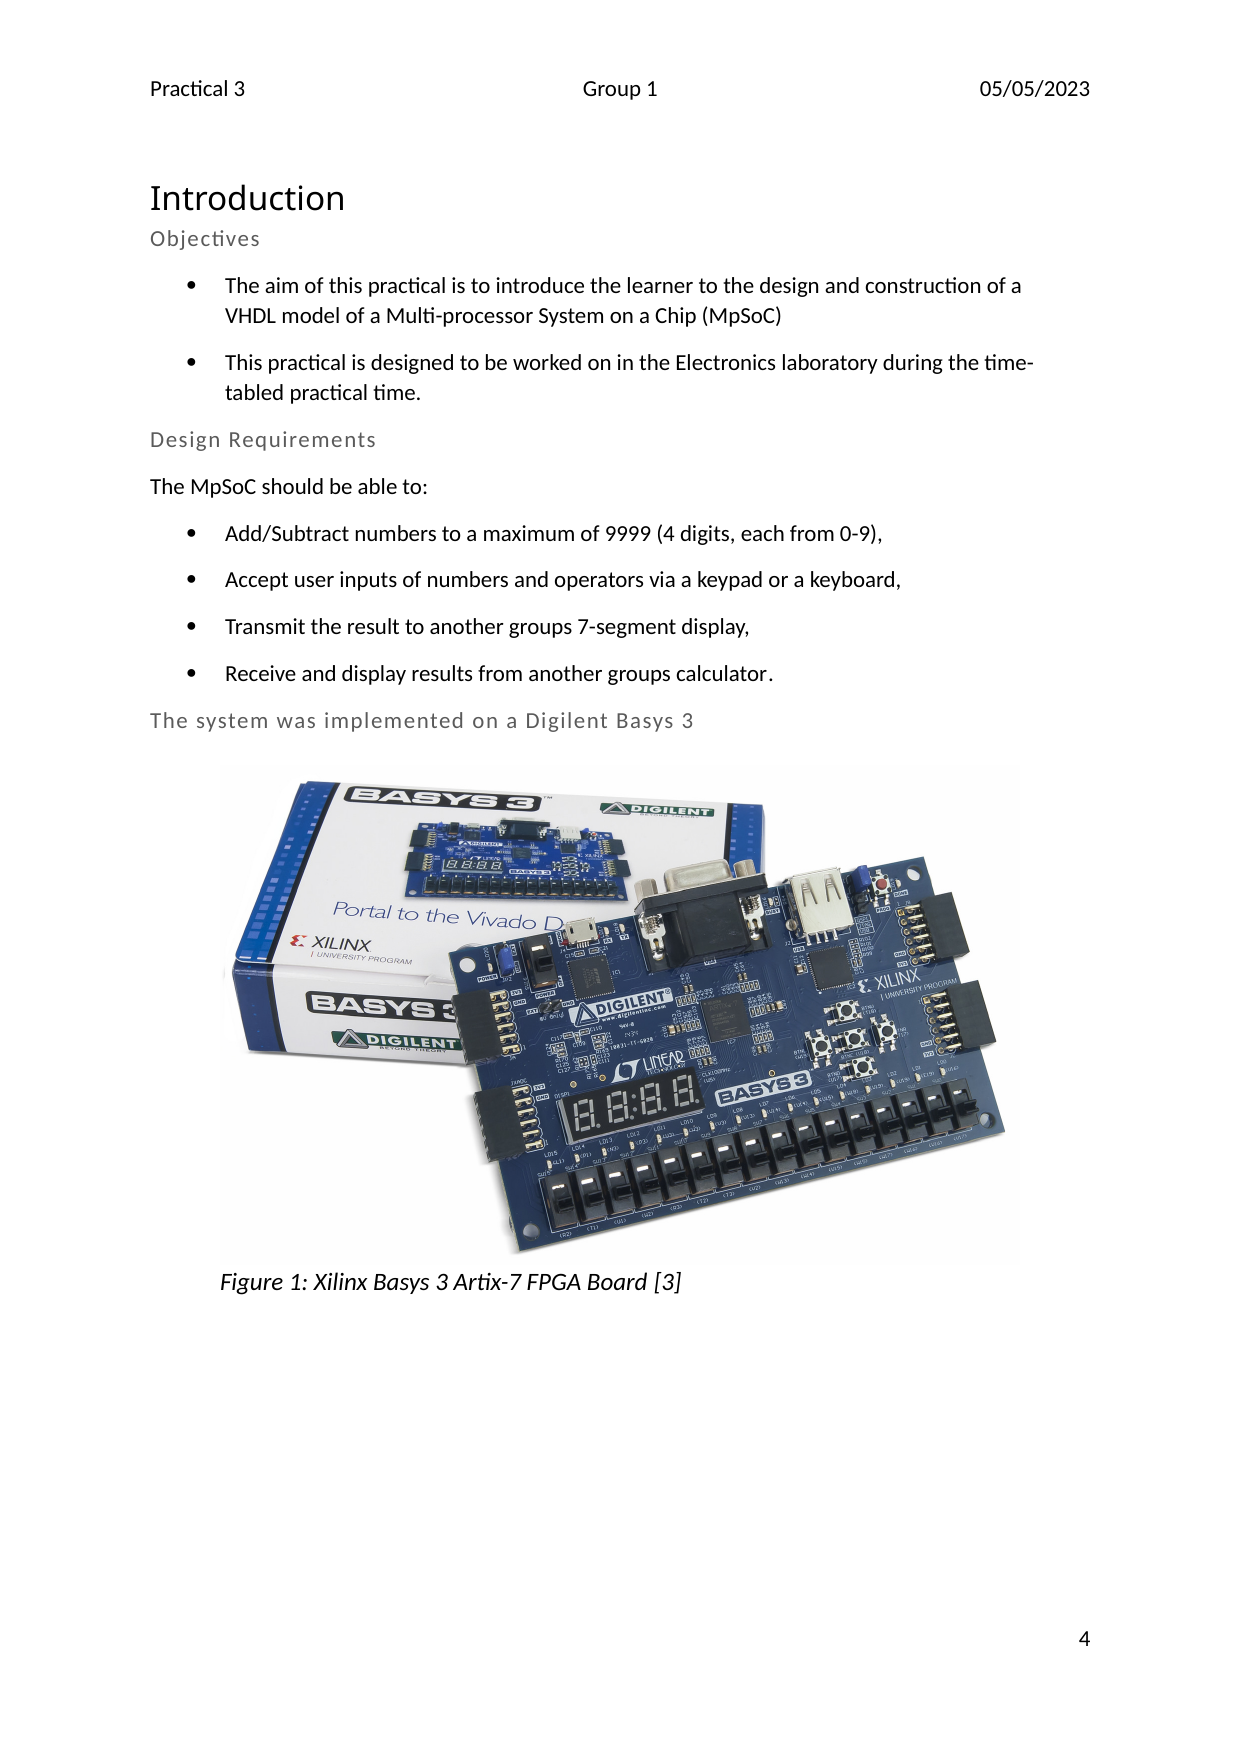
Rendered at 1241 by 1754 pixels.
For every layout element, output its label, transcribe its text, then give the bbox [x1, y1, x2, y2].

list Receive and display results from another groups calculator. [187, 659, 1090, 687]
list Accept user inputs of numbers and operators via a keypad or a keyboard,​ [187, 566, 1090, 594]
subtitle The system was implemented on a Digilent Basys 3 [150, 706, 1090, 734]
list Transmit the result to another groups 7-segment display,​ [187, 612, 1090, 641]
subtitle Introduction [150, 175, 1090, 220]
subtitle Objectives [150, 224, 1090, 252]
text Figure 1: Xilinx Basys 3 Artix-7 FPGA Board [3] [220, 1265, 1021, 1297]
picture [219, 765, 1021, 1265]
text The MpSoC should be able to:​ [150, 472, 1090, 500]
subtitle Design Requirements [150, 425, 1090, 453]
list This practical is designed to be worked on in the Electronics laboratory during the time-tabled practical time. [187, 348, 1090, 406]
list The aim of this practical is to introduce the learner to the design and construction of a VHDL model of a Multi-processor System on a Chip (MpSoC)​ [187, 271, 1090, 329]
list Add/Subtract numbers to a maximum of 9999 (4 digits, each from 0-9),​ [187, 519, 1090, 547]
